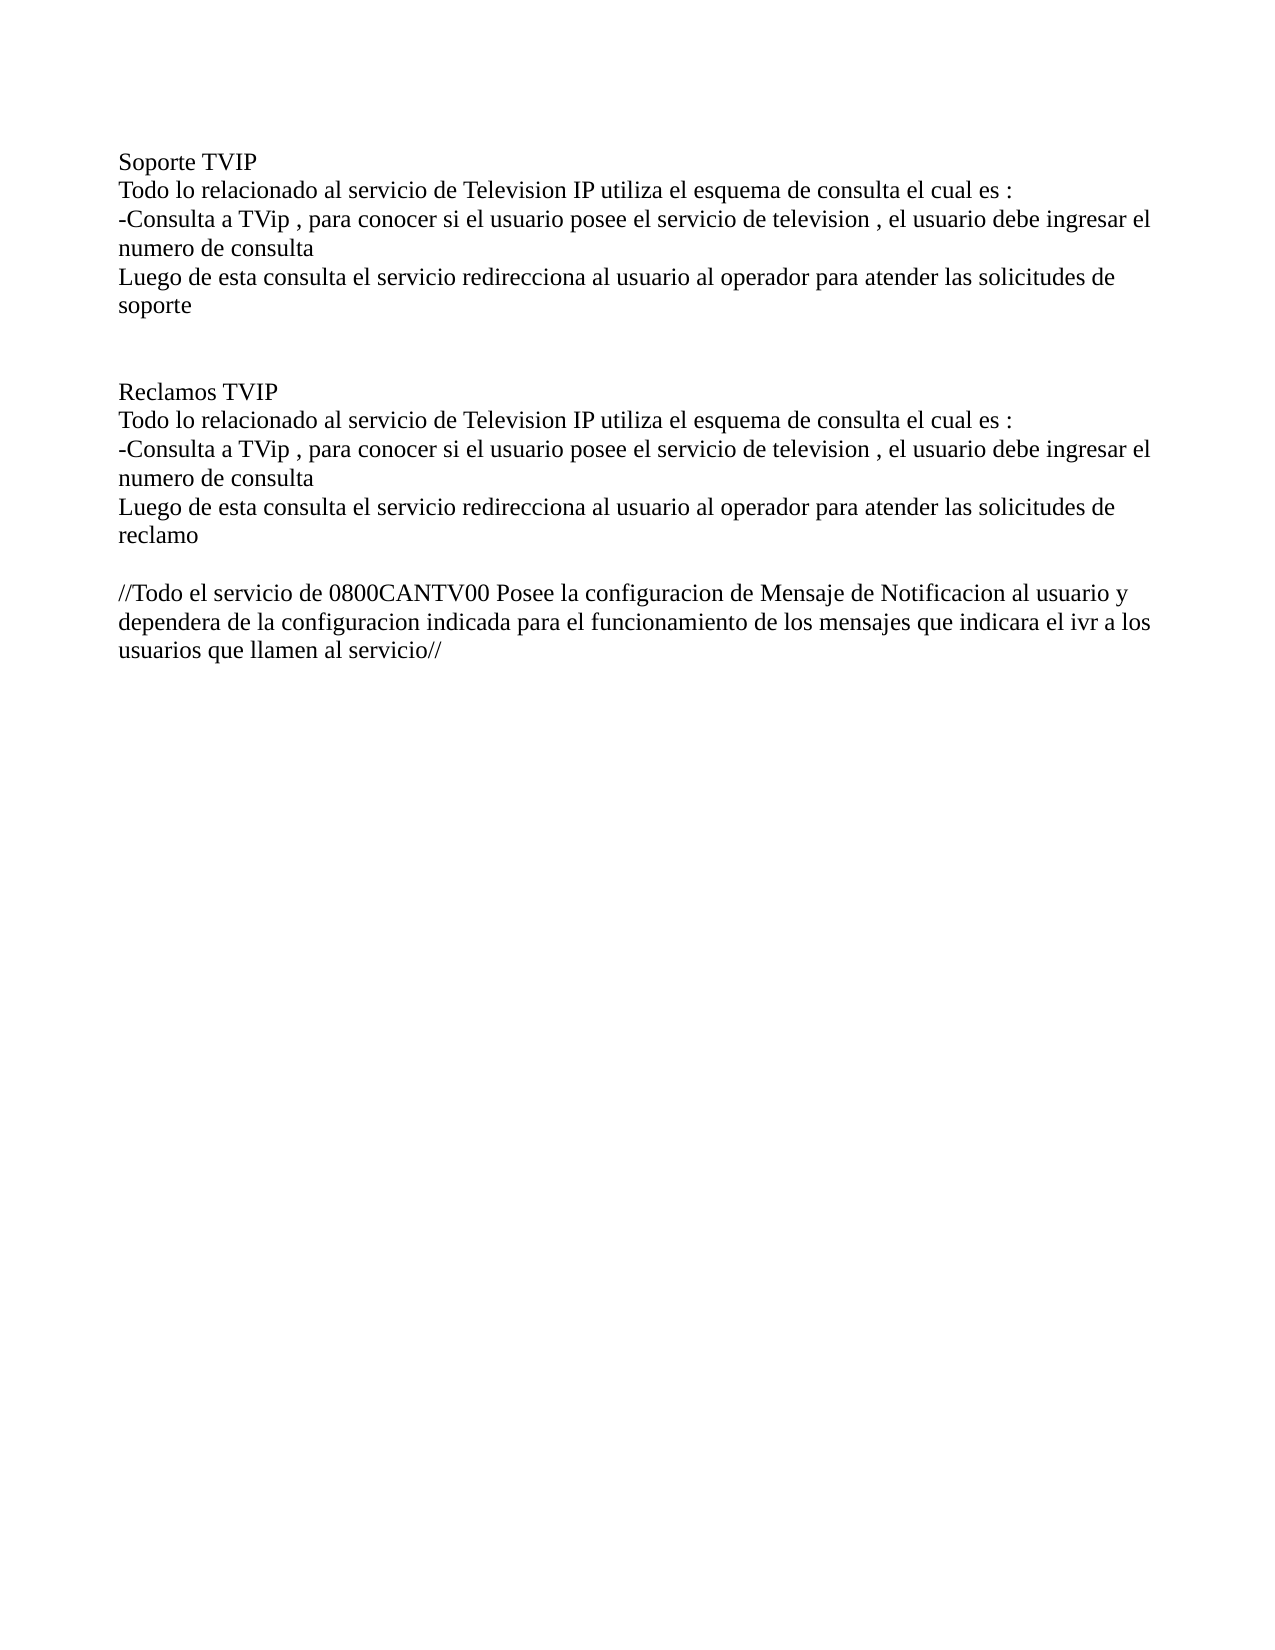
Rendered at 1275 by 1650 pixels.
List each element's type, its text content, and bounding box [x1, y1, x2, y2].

text -Consulta a TVip , para conocer si el usuario posee el servicio de television , el usuario debe ingresar el numero de consulta [118, 434, 1157, 492]
text -Consulta a TVip , para conocer si el usuario posee el servicio de television , el usuario debe ingresar el numero de consulta [118, 204, 1157, 262]
text Soporte TVIP [118, 147, 1157, 176]
text Luego de esta consulta el servicio redirecciona al usuario al operador para atender las solicitudes de soporte [118, 262, 1157, 319]
text //Todo el servicio de 0800CANTV00 Posee la configuracion de Mensaje de Notificacion al usuario y dependera de la configuracion indicada para el funcionamiento de los mensajes que indicara el ivr a los usuarios que llamen al servicio// [118, 578, 1157, 664]
text Reclamos TVIP [118, 377, 1157, 406]
text Luego de esta consulta el servicio redirecciona al usuario al operador para atender las solicitudes de reclamo [118, 492, 1157, 549]
text Todo lo relacionado al servicio de Television IP utiliza el esquema de consulta el cual es : [118, 176, 1157, 204]
text Todo lo relacionado al servicio de Television IP utiliza el esquema de consulta el cual es : [118, 406, 1157, 434]
